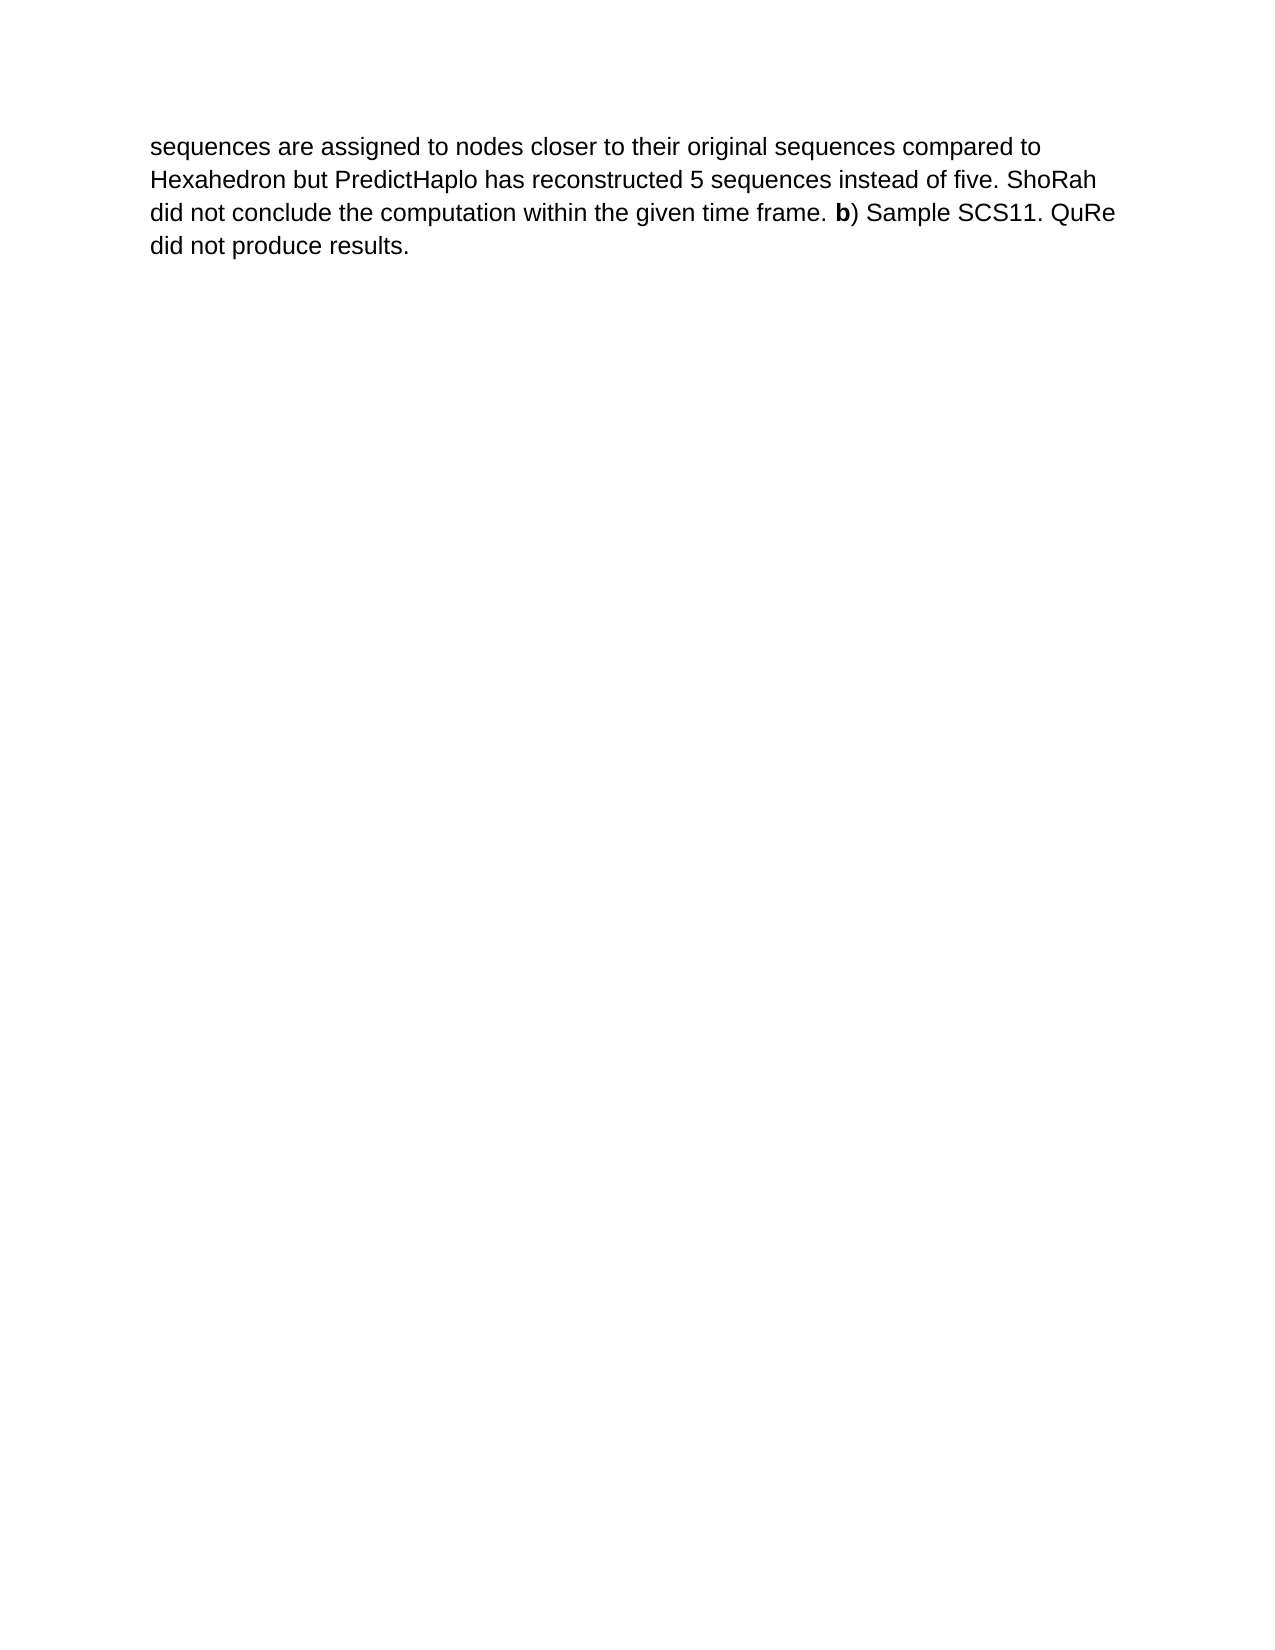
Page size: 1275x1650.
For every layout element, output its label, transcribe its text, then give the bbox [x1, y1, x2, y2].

text sequences are assigned to nodes closer to their original sequences compared to Hexahedron but PredictHaplo has reconstructed 5 sequences instead of five. ShoRah did not conclude the computation within the given time frame. b) Sample SCS11. QuRe did not produce results. [150, 132, 1125, 260]
